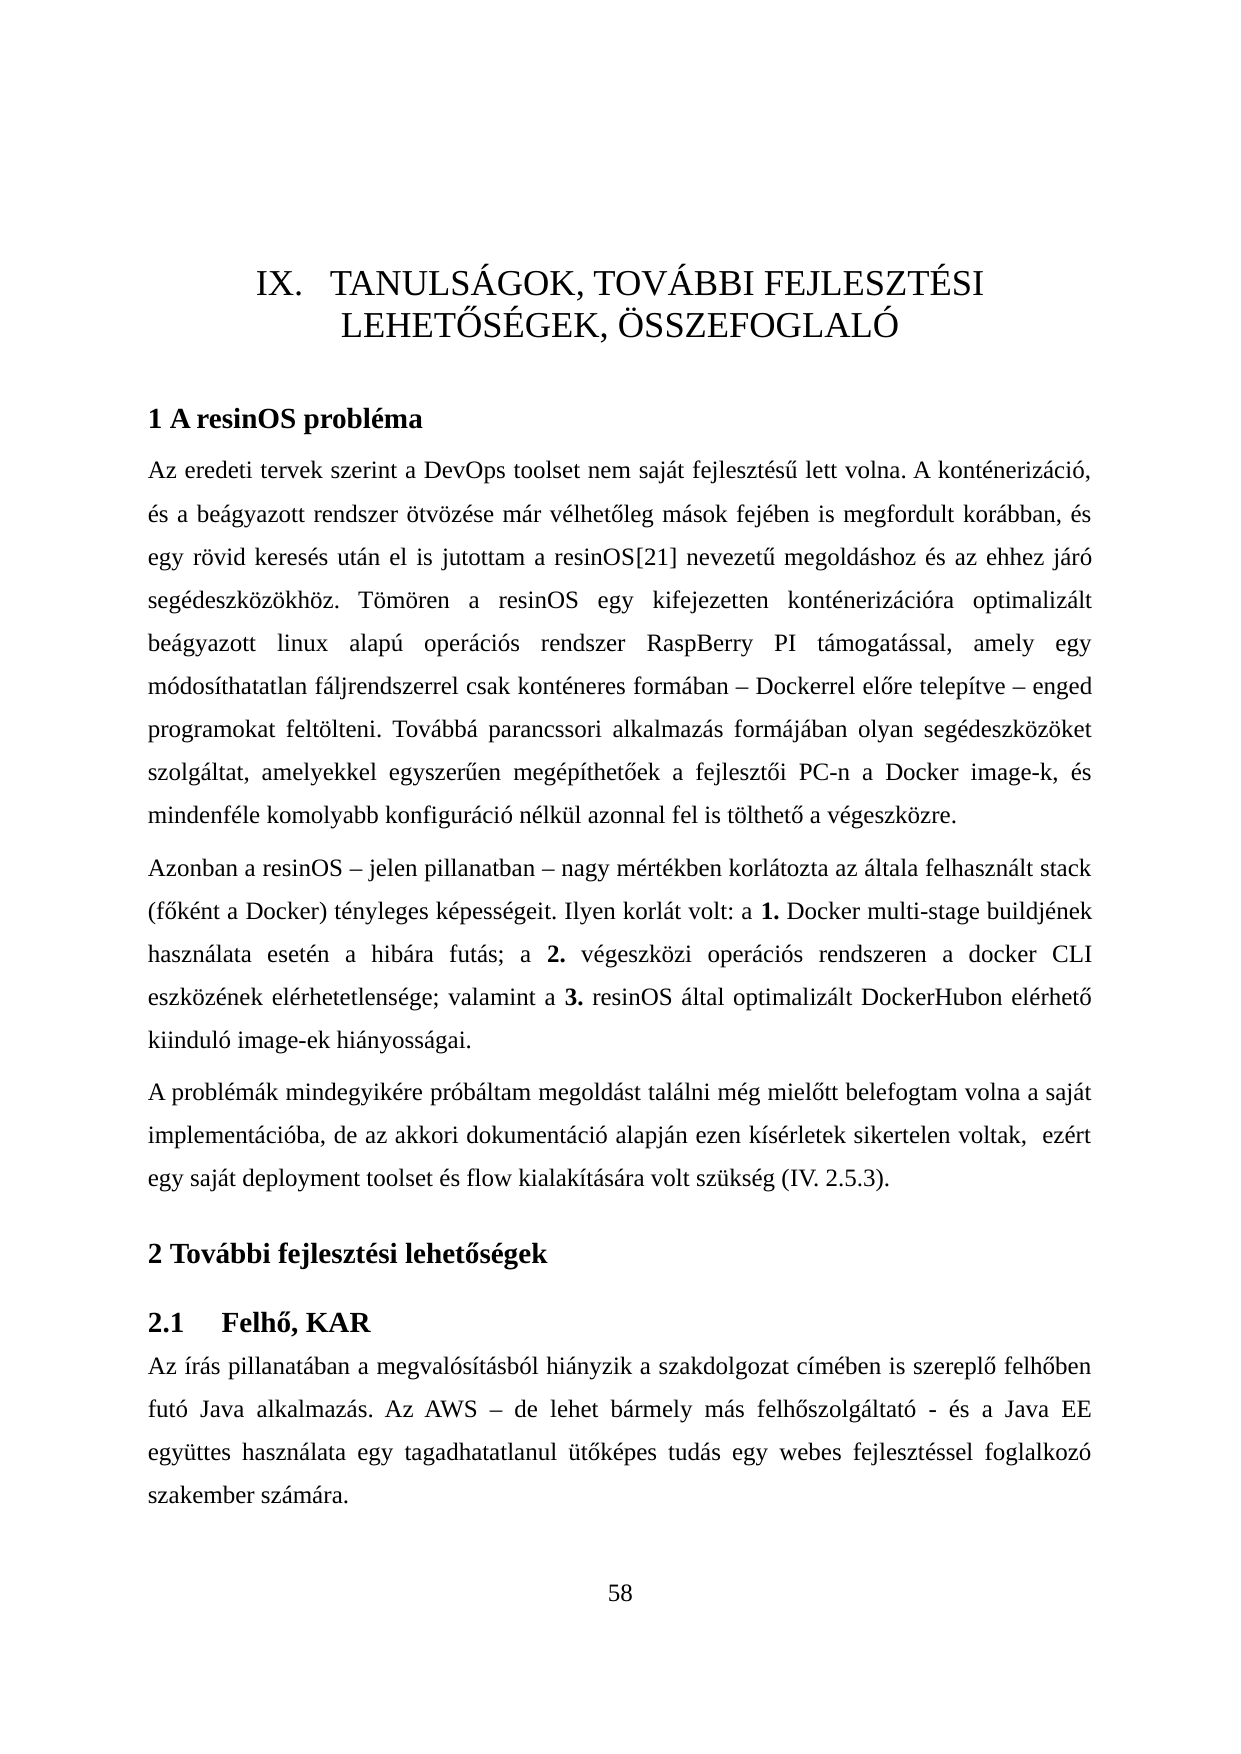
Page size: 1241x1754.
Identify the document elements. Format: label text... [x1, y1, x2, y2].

subtitle Felhő, KAR [148, 1305, 1093, 1338]
text Azonban a resinOS – jelen pillanatban – nagy mértékben korlátozta az általa felhasznált stack (főként a Docker) tényleges képességeit. Ilyen korlát volt: a 1. Docker multi-stage buildjének használata esetén a hibára futás; a 2. végeszközi operációs rendszeren a docker CLI eszközének elérhetetlensége; valamint a 3. resinOS által optimalizált DockerHubon elérhető kiinduló image-ek hiányosságai. [148, 853, 1093, 1054]
subtitle TANULSÁGOK, TOVÁBBI FEJLESZTÉSI LEHETŐSÉGEK, ÖSSZEFOGLALÓ [148, 261, 1093, 345]
subtitle További fejlesztési lehetőségek [148, 1236, 1093, 1270]
subtitle A resinOS probléma [148, 401, 1093, 435]
text Az eredeti tervek szerint a DevOps toolset nem saját fejlesztésű lett volna. A konténerizáció, és a beágyazott rendszer ötvözése már vélhetőleg mások fejében is megfordult korábban, és egy rövid keresés után el is jutottam a resinOS[21] nevezetű megoldáshoz és az ehhez járó segédeszközökhöz. Tömören a resinOS egy kifejezetten konténerizációra optimalizált beágyazott linux alapú operációs rendszer RaspBerry PI támogatással, amely egy módosíthatatlan fáljrendszerrel csak konténeres formában – Dockerrel előre telepítve – enged programokat feltölteni. Továbbá parancssori alkalmazás formájában olyan segédeszközöket szolgáltat, amelyekkel egyszerűen megépíthetőek a fejlesztői PC-n a Docker image-k, és mindenféle komolyabb konfiguráció nélkül azonnal fel is tölthető a végeszközre. [148, 456, 1093, 829]
text Az írás pillanatában a megvalósításból hiányzik a szakdolgozat címében is szereplő felhőben futó Java alkalmazás. Az AWS – de lehet bármely más felhőszolgáltató - és a Java EE együttes használata egy tagadhatatlanul ütőképes tudás egy webes fejlesztéssel foglalkozó szakember számára. [148, 1351, 1093, 1509]
text A problémák mindegyikére próbáltam megoldást találni még mielőtt belefogtam volna a saját implementációba, de az akkori dokumentáció alapján ezen kísérletek sikertelen voltak, ezért egy saját deployment toolset és flow kialakítására volt szükség (IV. 2.5.3). [148, 1077, 1093, 1192]
